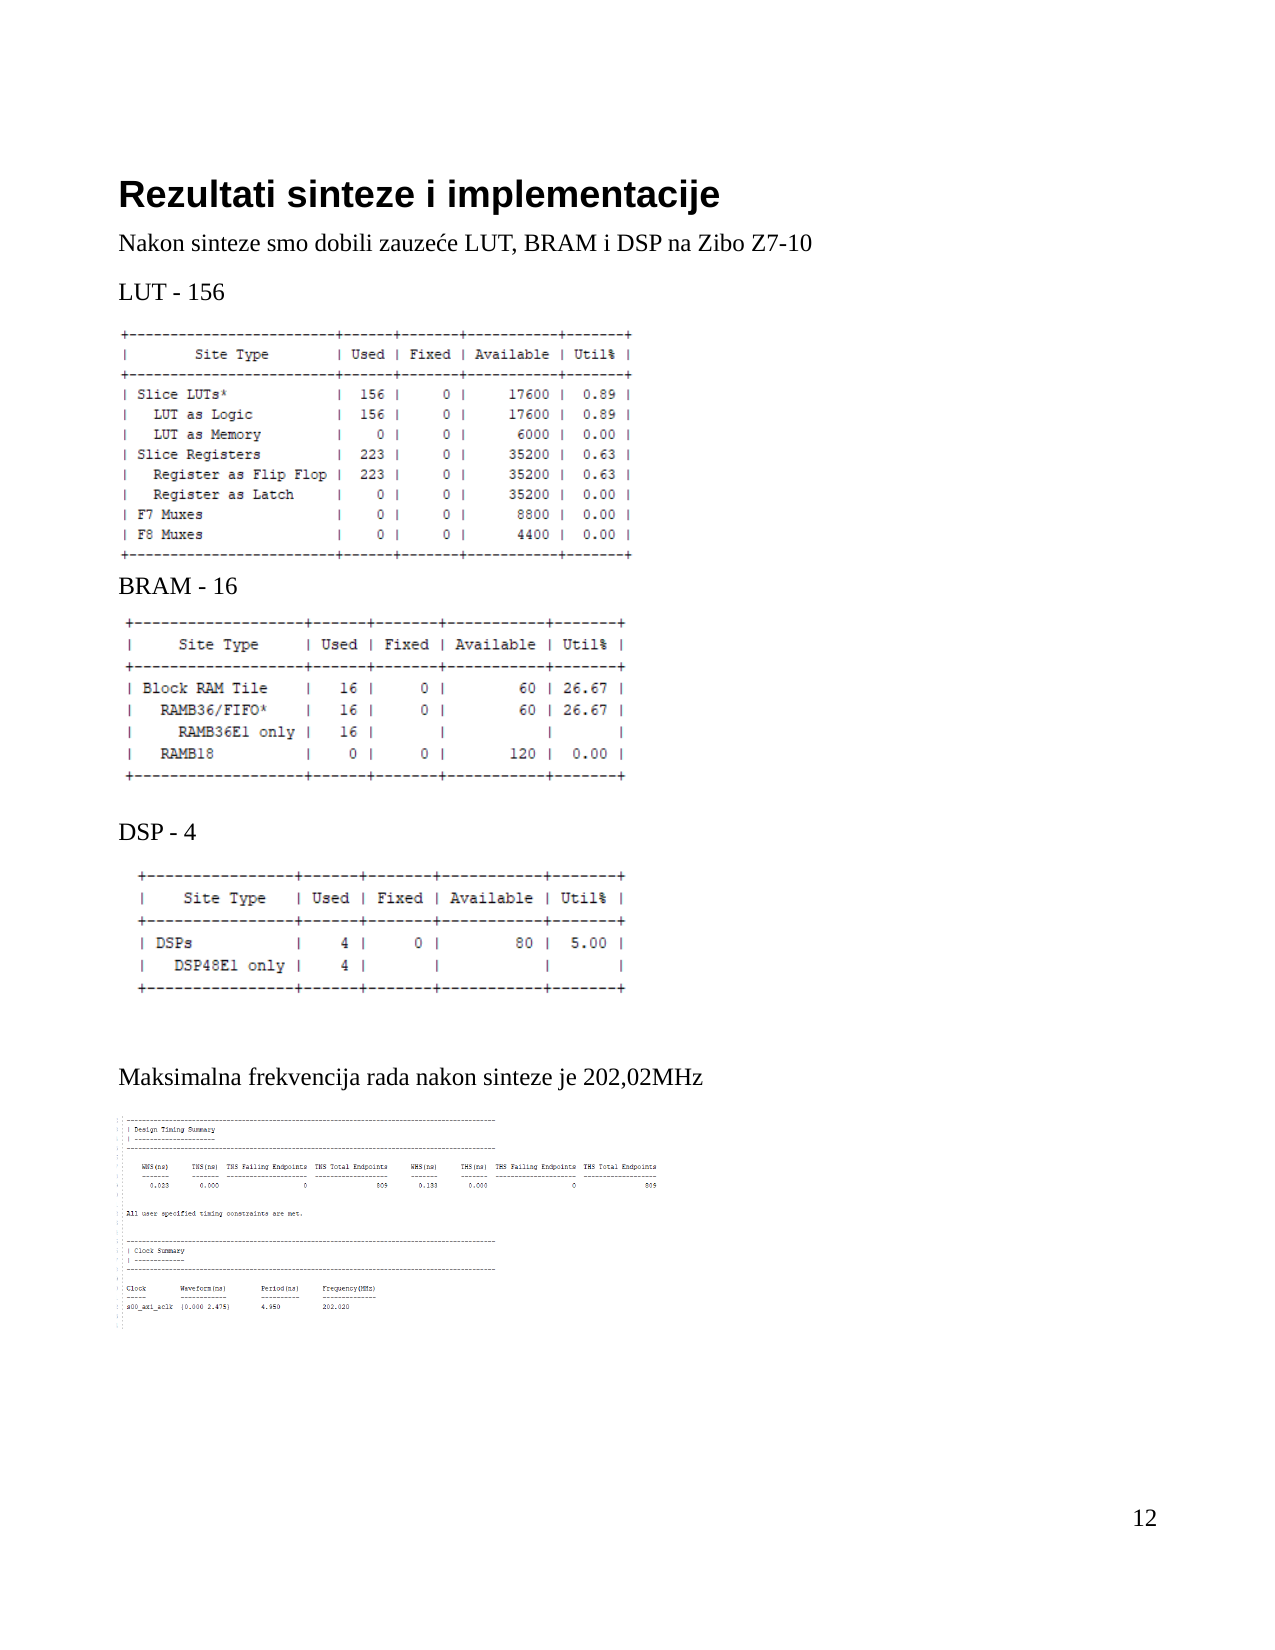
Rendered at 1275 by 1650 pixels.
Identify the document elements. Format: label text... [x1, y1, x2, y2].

subtitle Rezultati sinteze i implementacije [118, 172, 1157, 216]
text DSP - 4 [118, 817, 1157, 846]
text LUT - 156 [118, 277, 1157, 306]
picture [127, 865, 635, 1001]
picture [116, 326, 637, 565]
text Nakon sinteze smo dobili zauzeće LUT, BRAM i DSP na Zibo Z7-10 [118, 228, 1157, 257]
text Maksimalna frekvencija rada nakon sinteze je 202,02MHz [118, 1062, 1157, 1091]
picture [120, 611, 636, 787]
picture [116, 1116, 670, 1329]
text BRAM - 16 [118, 571, 1157, 600]
